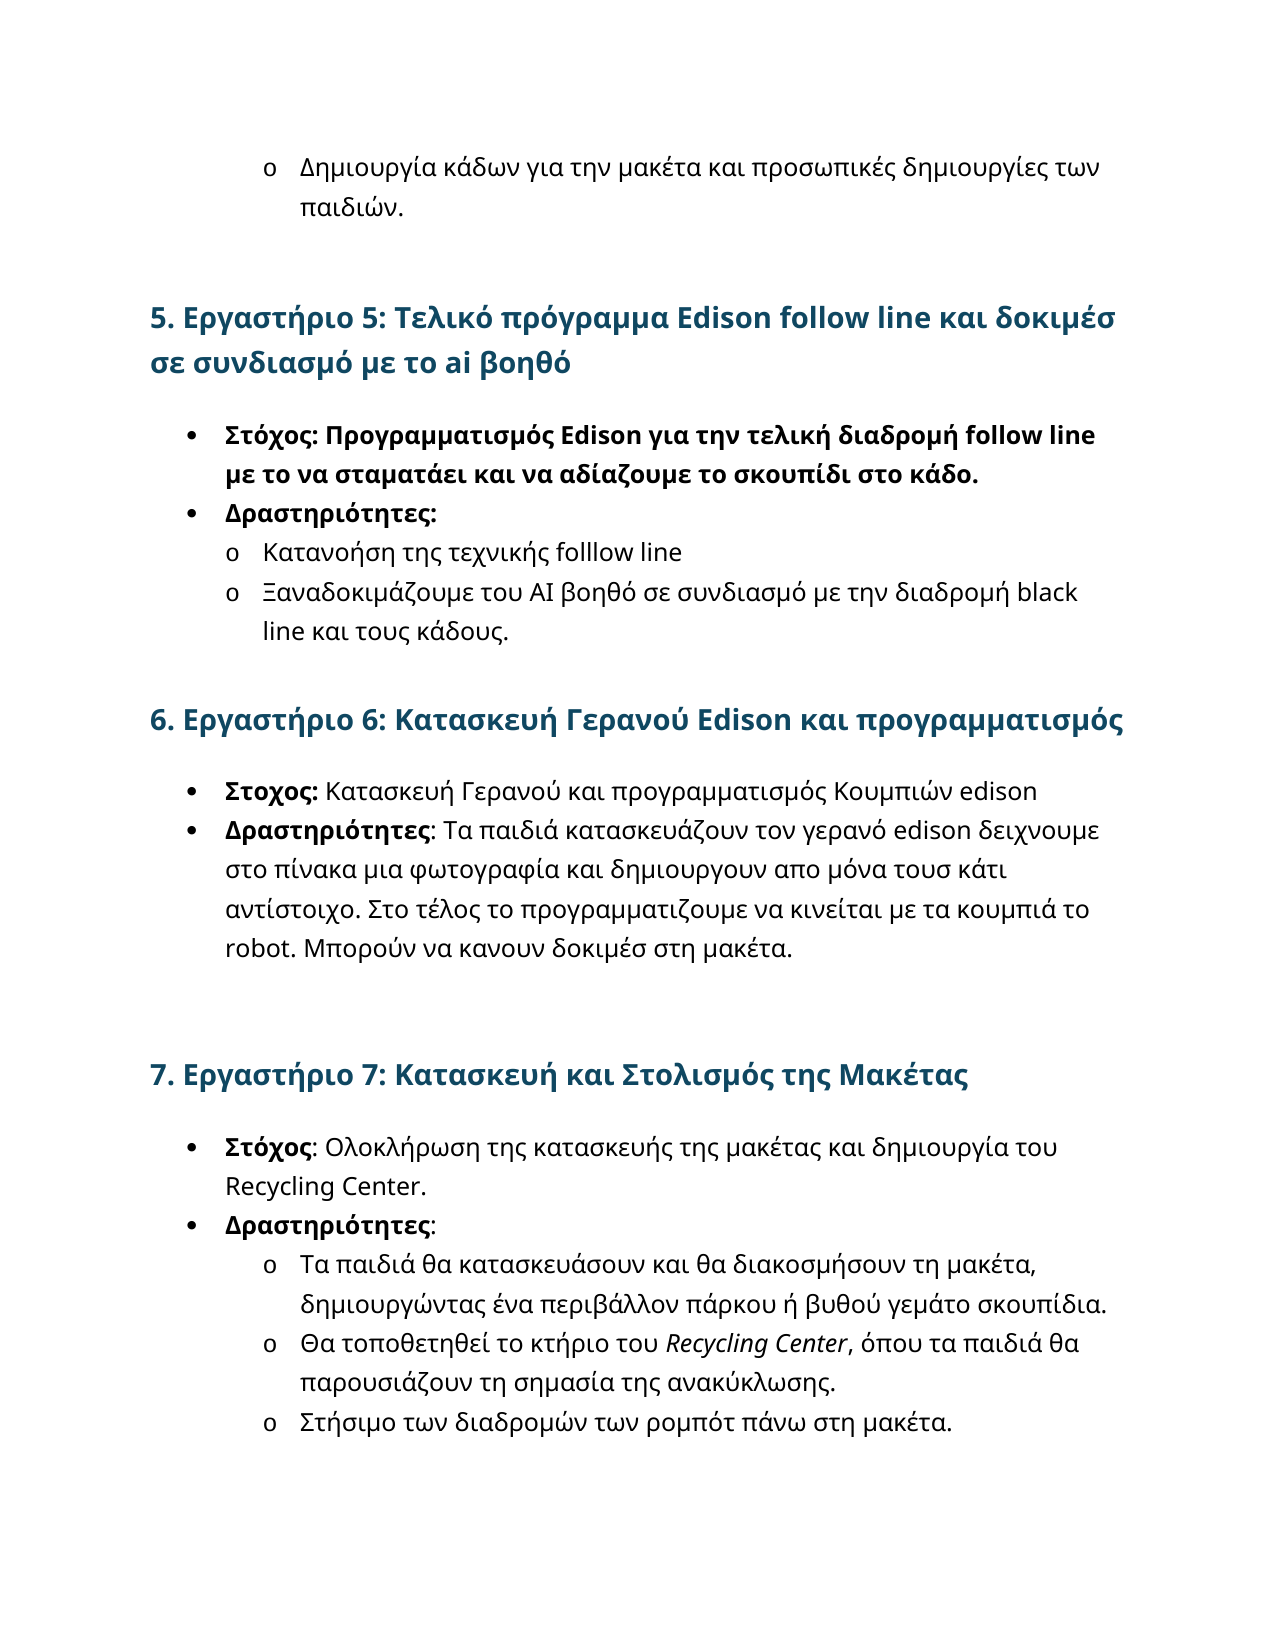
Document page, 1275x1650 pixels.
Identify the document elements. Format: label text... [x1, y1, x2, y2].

list Στόχος: Προγραμματισμός Εdison για την τελική διαδρομή follow line με το να σταματάει και να αδίαζουμε το σκουπίδι στο κάδο. [187, 417, 1125, 491]
list Δημιουργία κάδων για την μακέτα και προσωπικές δημιουργίες των παιδιών. [262, 150, 1125, 223]
list Κατανοήση της τεχνικής folllow line [225, 535, 1125, 569]
list Ξαναδοκιμάζουμε του AI βοηθό σε συνδιασμό με την διαδρομή black line και τους κάδους. [225, 574, 1125, 648]
subtitle 7. Εργαστήριο 7: Κατασκευή και Στολισμός της Μακέτας [150, 1055, 1125, 1094]
list Δραστηριότητες: Τα παιδιά κατασκευάζουν τον γερανό edison δειχνουμε στο πίνακα μια φωτογραφία και δημιουργουν απο μόνα τουσ κάτι αντίστοιχο. Στο τέλος το προγραμματιζουμε να κινείται με τα κουμπιά το robot. Μπορούν να κανουν δοκιμέσ στη μακέτα. [187, 813, 1125, 964]
list Στόχος: Ολοκλήρωση της κατασκευής της μακέτας και δημιουργία του Recycling Center. [187, 1129, 1125, 1203]
list Δραστηριότητες: [187, 496, 1125, 530]
list Δραστηριότητες: [187, 1208, 1125, 1242]
list Θα τοποθετηθεί το κτήριο του Recycling Center, όπου τα παιδιά θα παρουσιάζουν τη σημασία της ανακύκλωσης. [262, 1326, 1125, 1399]
subtitle 6. Εργαστήριο 6: Κατασκευή Γερανού Εdison και προγραμματισμός [150, 699, 1125, 738]
list Στοχος: Κατασκευή Γερανού και προγραμματισμός Κουμπιών edison [187, 774, 1125, 808]
subtitle 5. Εργαστήριο 5: Τελικό πρόγραμμα Edison follow line και δοκιμέσ σε συνδιασμό με το ai βοηθό [150, 297, 1125, 382]
list Στήσιμο των διαδρομών των ρομπότ πάνω στη μακέτα. [262, 1404, 1125, 1438]
list Τα παιδιά θα κατασκευάσουν και θα διακοσμήσουν τη μακέτα, δημιουργώντας ένα περιβάλλον πάρκου ή βυθού γεμάτο σκουπίδια. [262, 1247, 1125, 1321]
